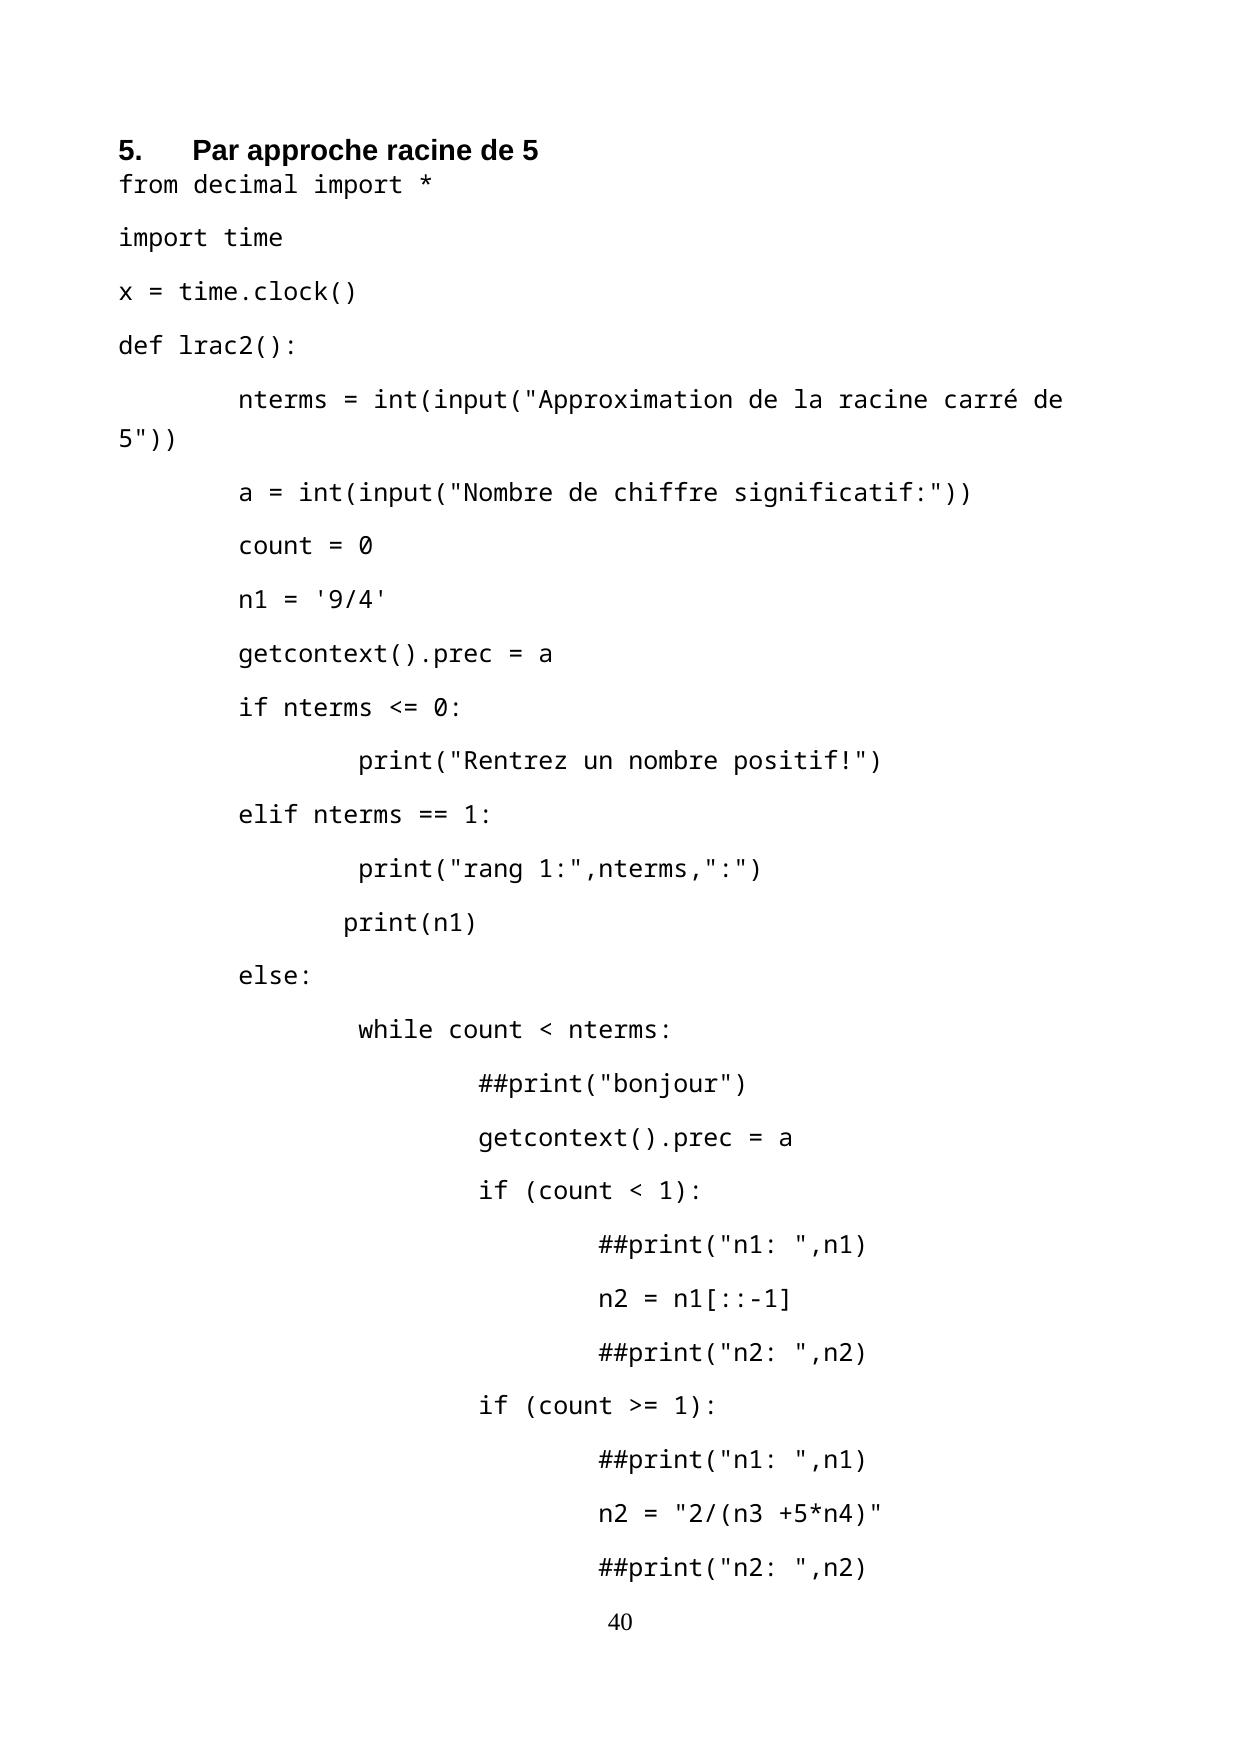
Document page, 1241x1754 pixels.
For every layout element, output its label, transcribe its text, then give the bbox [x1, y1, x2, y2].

text ##print("n1: ",n1) [118, 1442, 1122, 1476]
text n1 = '9/4' [118, 582, 1122, 616]
text from decimal import * [118, 166, 1122, 200]
text getcontext().prec = a [118, 1119, 1122, 1153]
text x = time.clock() [118, 274, 1122, 308]
text import time [118, 220, 1122, 254]
text print("Rentrez un nombre positif!") [118, 743, 1122, 777]
text while count < nterms: [118, 1012, 1122, 1046]
text ##print("n2: ",n2) [118, 1549, 1122, 1583]
text ##print("n1: ",n1) [118, 1227, 1122, 1261]
text elif nterms == 1: [118, 797, 1122, 831]
text def lrac2(): [118, 327, 1122, 362]
text ##print("n2: ",n2) [118, 1334, 1122, 1368]
text nterms = int(input("Approximation de la racine carré de 5")) [118, 381, 1122, 454]
text count = 0 [118, 528, 1122, 562]
text else: [118, 958, 1122, 992]
text if nterms <= 0: [118, 689, 1122, 723]
text n2 = n1[::-1] [118, 1280, 1122, 1314]
text a = int(input("Nombre de chiffre significatif:")) [118, 474, 1122, 508]
text print("rang 1:",nterms,":") [118, 850, 1122, 884]
text getcontext().prec = a [118, 635, 1122, 669]
text ##print("bonjour") [118, 1065, 1122, 1099]
text print(n1) [118, 904, 1122, 938]
text if (count < 1): [118, 1173, 1122, 1207]
subtitle Par approche racine de 5 [118, 133, 1122, 166]
text n2 = "2/(n3 +5*n4)" [118, 1495, 1122, 1529]
text if (count >= 1): [118, 1388, 1122, 1422]
